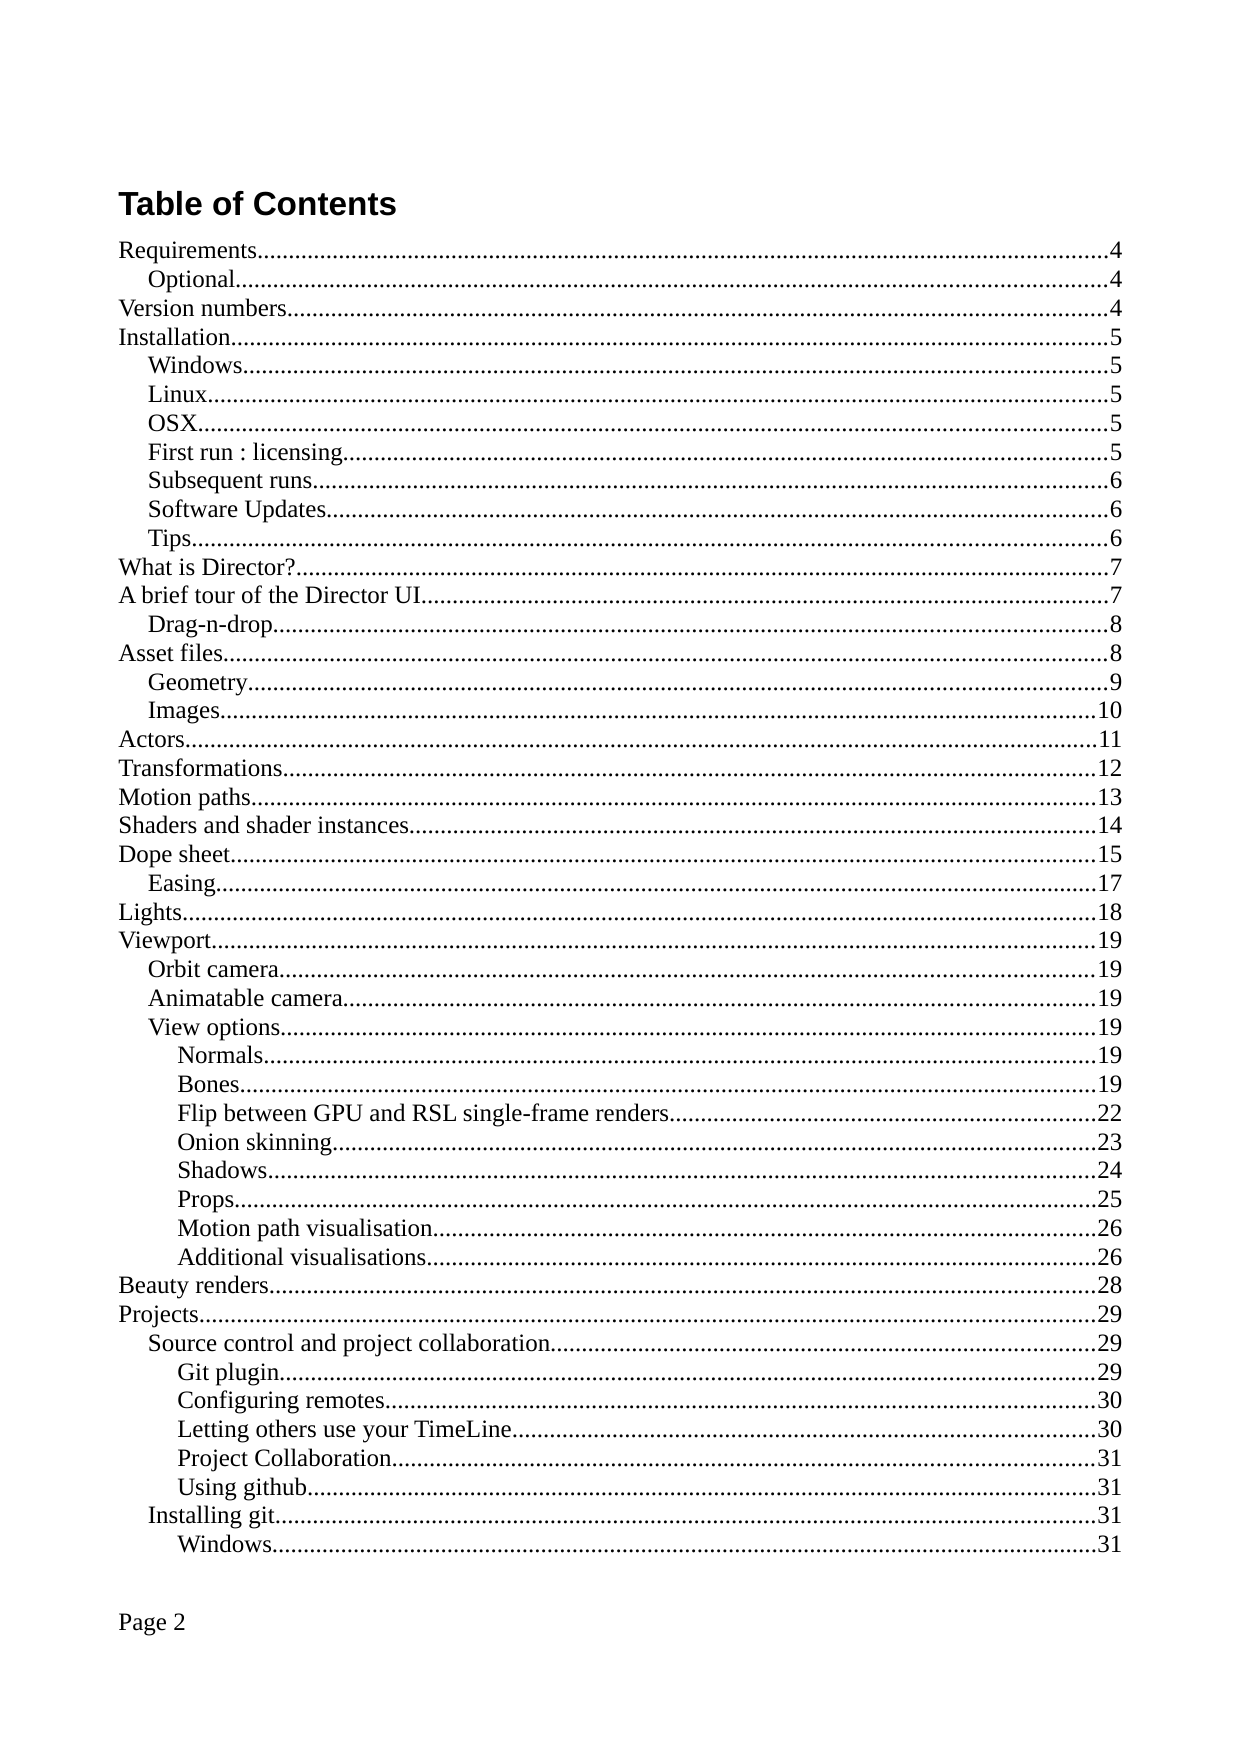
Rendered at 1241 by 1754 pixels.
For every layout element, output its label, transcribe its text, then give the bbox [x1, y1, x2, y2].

text Motion paths 13 [118, 782, 1122, 810]
text OSX 5 [148, 408, 1122, 437]
text Geometry 9 [148, 667, 1122, 695]
text Lights 18 [118, 897, 1122, 925]
text Tips 6 [148, 523, 1122, 552]
text Windows 5 [148, 350, 1122, 379]
text Installation 5 [118, 322, 1122, 350]
text Installing git 31 [148, 1500, 1122, 1529]
text First run : licensing 5 [148, 437, 1122, 465]
text Normals 19 [177, 1040, 1122, 1069]
text Viewport 19 [118, 925, 1122, 954]
subtitle Table of Contents [118, 184, 1122, 223]
text Images 10 [148, 695, 1122, 724]
text Optional 4 [148, 264, 1122, 293]
text Version numbers 4 [118, 293, 1122, 322]
text Bones 19 [177, 1069, 1122, 1098]
text Motion path visualisation 26 [177, 1213, 1122, 1242]
text Windows 31 [177, 1529, 1122, 1558]
text Beauty renders 28 [118, 1270, 1122, 1299]
text Linux 5 [148, 379, 1122, 408]
text Letting others use your TimeLine 30 [177, 1414, 1122, 1443]
text Subsequent runs 6 [148, 465, 1122, 494]
text Orbit camera 19 [148, 954, 1122, 983]
text Onion skinning 23 [177, 1127, 1122, 1155]
text Props 25 [177, 1184, 1122, 1213]
text Transformations 12 [118, 753, 1122, 782]
text Animatable camera 19 [148, 983, 1122, 1012]
text Asset files 8 [118, 638, 1122, 667]
text Shaders and shader instances 14 [118, 810, 1122, 839]
text Shadows 24 [177, 1155, 1122, 1184]
text Easing 17 [148, 868, 1122, 897]
text Flip between GPU and RSL single-frame renders 22 [177, 1098, 1122, 1127]
text Requirements 4 [118, 235, 1122, 264]
text Additional visualisations 26 [177, 1242, 1122, 1270]
text Drag-n-drop 8 [148, 609, 1122, 638]
text Using github 31 [177, 1472, 1122, 1500]
text What is Director? 7 [118, 552, 1122, 580]
text View options 19 [148, 1012, 1122, 1040]
text Dope sheet 15 [118, 839, 1122, 868]
text Projects 29 [118, 1299, 1122, 1328]
text Project Collaboration 31 [177, 1443, 1122, 1472]
text Actors 11 [118, 724, 1122, 753]
text A brief tour of the Director UI 7 [118, 580, 1122, 609]
text Configuring remotes 30 [177, 1385, 1122, 1414]
text Software Updates 6 [148, 494, 1122, 523]
text Git plugin 29 [177, 1357, 1122, 1385]
text Source control and project collaboration 29 [148, 1328, 1122, 1357]
